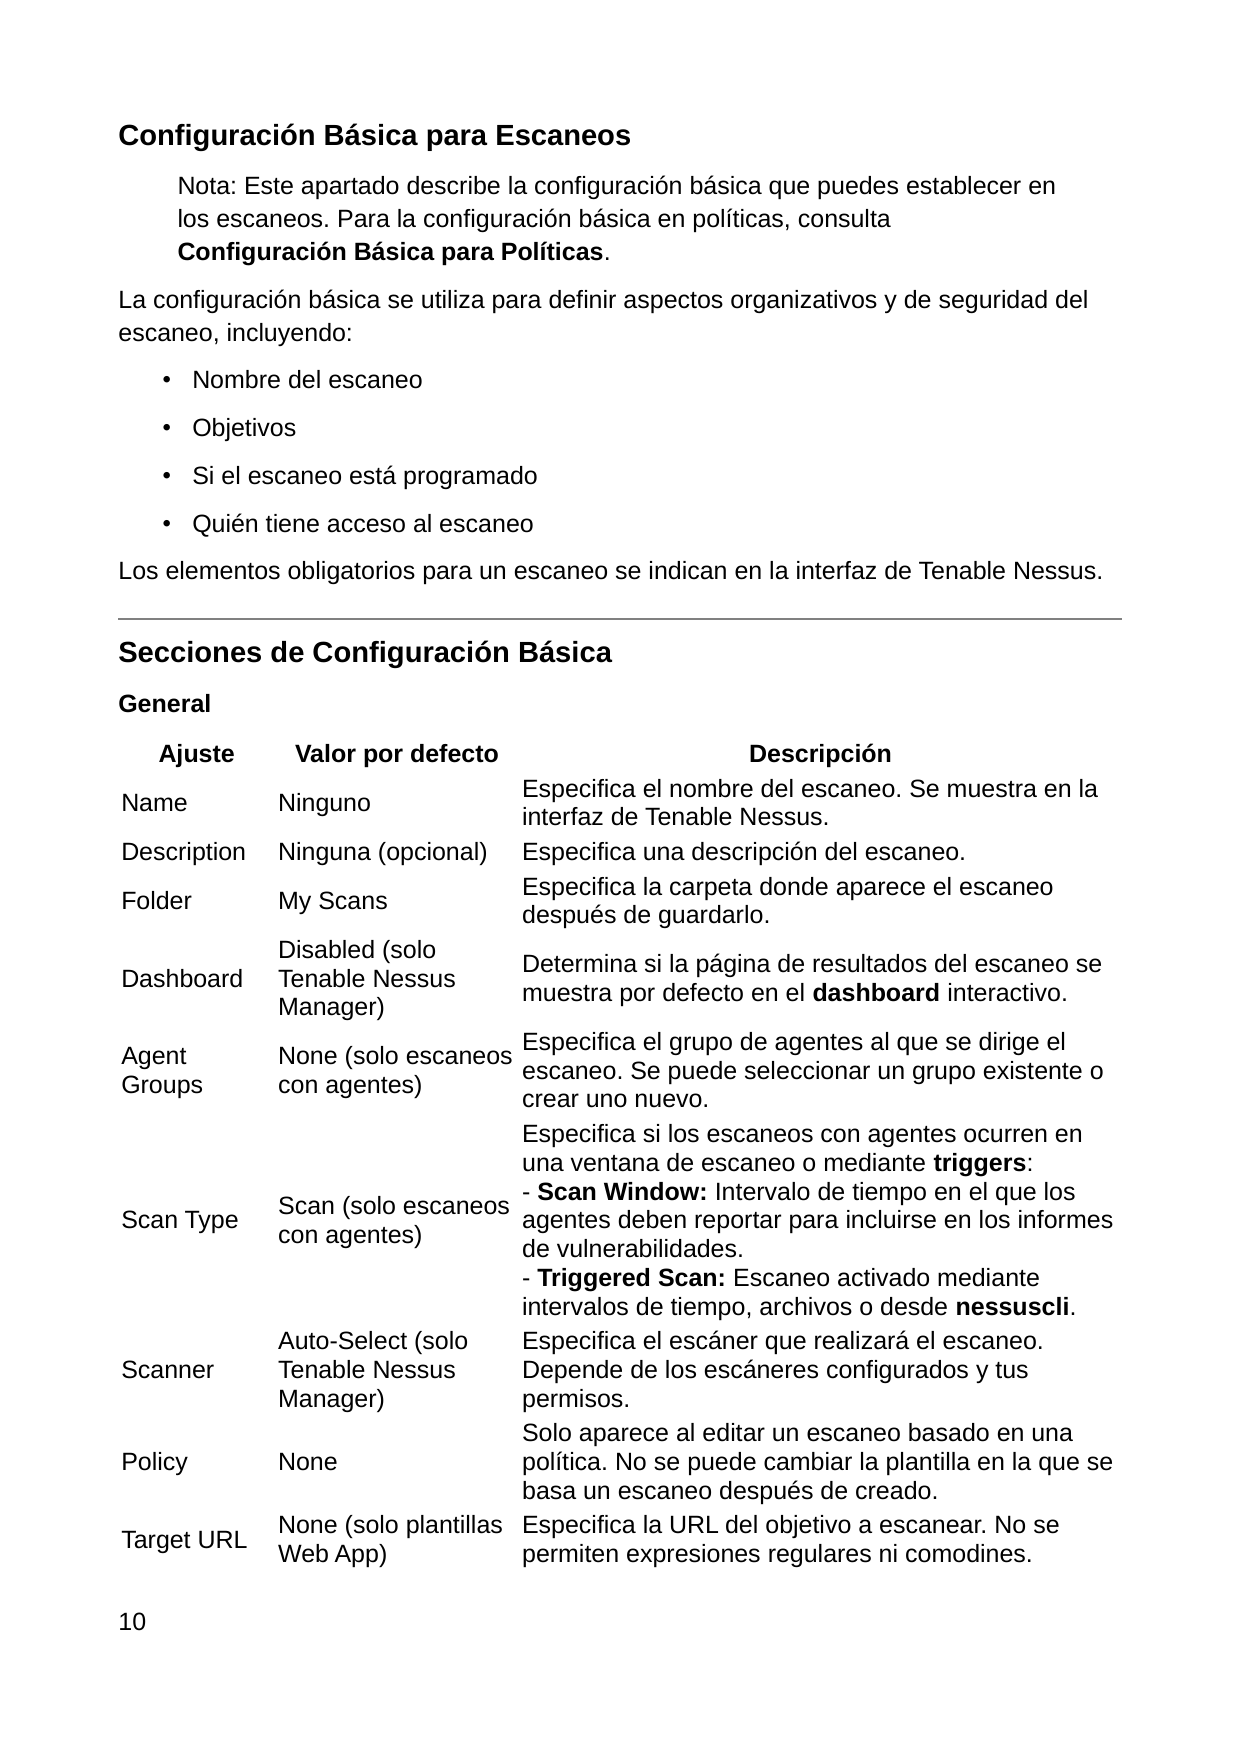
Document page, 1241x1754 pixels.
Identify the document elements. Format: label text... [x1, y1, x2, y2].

table_cell Solo aparece al editar un escaneo basado en una política. No se puede cambiar la plantilla en la que se basa un escaneo después de creado. [519, 1415, 1122, 1507]
table_cell Especifica el grupo de agentes al que se dirige el escaneo. Se puede seleccionar un grupo existente o crear uno nuevo. [519, 1024, 1122, 1116]
table_cell Especifica la carpeta donde aparece el escaneo después de guardarlo. [519, 869, 1122, 932]
table_cell Disabled (solo Tenable Nessus Manager) [275, 932, 519, 1024]
table_cell Especifica el nombre del escaneo. Se muestra en la interfaz de Tenable Nessus. [519, 771, 1122, 834]
table_cell Especifica si los escaneos con agentes ocurren en una ventana de escaneo o mediante triggers: - Scan Window: Intervalo de tiempo en el que los agentes deben reportar para incluirse en los informes de vulnerabilidades. - Triggered Scan: Escaneo activado mediante intervalos de tiempo, archivos o desde nessuscli. [519, 1116, 1122, 1323]
table_cell Auto-Select (solo Tenable Nessus Manager) [275, 1323, 519, 1415]
table_header Valor por defecto [275, 736, 519, 771]
table_cell Description [118, 834, 275, 869]
subtitle Configuración Básica para Escaneos [118, 118, 1122, 152]
text Los elementos obligatorios para un escaneo se indican en la interfaz de Tenable Nessus. [118, 556, 1122, 585]
table_cell Determina si la página de resultados del escaneo se muestra por defecto en el dashboard interactivo. [519, 932, 1122, 1024]
table_cell Ninguno [275, 771, 519, 834]
table_cell Especifica el escáner que realizará el escaneo. Depende de los escáneres configurados y tus permisos. [519, 1323, 1122, 1415]
table_cell Scan Type [118, 1116, 275, 1323]
table_cell Policy [118, 1415, 275, 1507]
subtitle General [118, 688, 1122, 717]
table_header Ajuste [118, 736, 275, 771]
table_cell Dashboard [118, 932, 275, 1024]
table_cell Scanner [118, 1323, 275, 1415]
table_header Descripción [519, 736, 1122, 771]
table_cell Scan (solo escaneos con agentes) [275, 1116, 519, 1323]
text Nota: Este apartado describe la configuración básica que puedes establecer en los escaneos. Para la configuración básica en políticas, consulta Configuración Básica para Políticas. [177, 171, 1063, 266]
table_cell Target URL [118, 1508, 275, 1571]
table_cell Especifica una descripción del escaneo. [519, 834, 1122, 869]
text La configuración básica se utiliza para definir aspectos organizativos y de seguridad del escaneo, incluyendo: [118, 285, 1122, 347]
table_cell None (solo plantillas Web App) [275, 1508, 519, 1571]
table_cell Agent Groups [118, 1024, 275, 1116]
list Si el escaneo está programado [162, 461, 1122, 490]
subtitle Secciones de Configuración Básica [118, 635, 1122, 669]
table_cell Especifica la URL del objetivo a escanear. No se permiten expresiones regulares ni comodines. [519, 1508, 1122, 1571]
table_cell None [275, 1415, 519, 1507]
list Nombre del escaneo [162, 366, 1122, 394]
list Objetivos [162, 413, 1122, 442]
table_cell None (solo escaneos con agentes) [275, 1024, 519, 1116]
table_cell Name [118, 771, 275, 834]
table_cell Folder [118, 869, 275, 932]
list Quién tiene acceso al escaneo [162, 509, 1122, 537]
table_cell Ninguna (opcional) [275, 834, 519, 869]
table_cell My Scans [275, 869, 519, 932]
